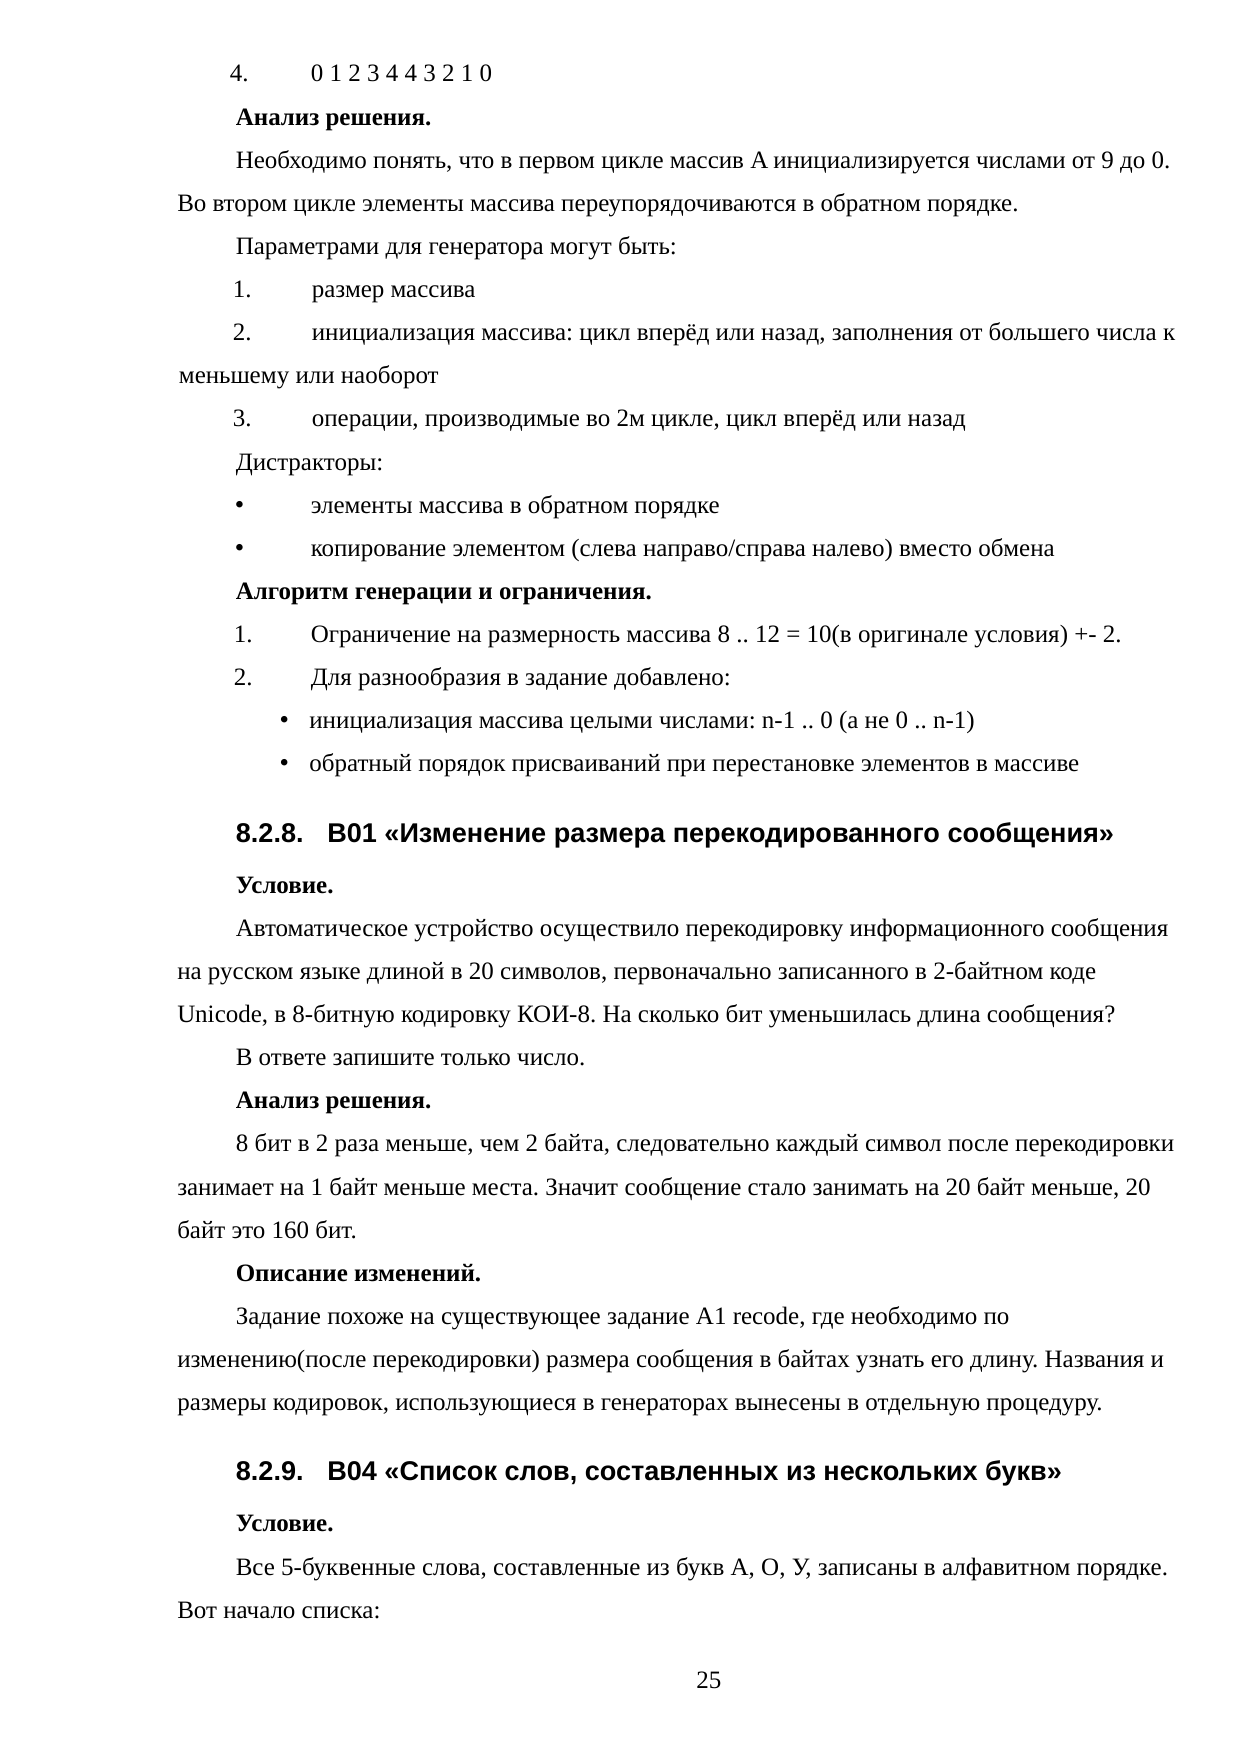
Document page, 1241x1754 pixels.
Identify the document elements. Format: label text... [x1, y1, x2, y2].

text 8 бит в 2 раза меньше, чем 2 байта, следовательно каждый символ после перекодировки занимает на 1 байт меньше места. Значит сообщение стало занимать на 20 байт меньше, 20 байт это 160 бит. [177, 1128, 1182, 1243]
text Необходимо понять, что в первом цикле массив A инициализируется числами от 9 до 0. Во втором цикле элементы массива переупорядочиваются в обратном порядке. [177, 145, 1182, 217]
text Анализ решения. [177, 102, 1182, 130]
text Условие. [177, 870, 1182, 898]
text Описание изменений. [177, 1258, 1182, 1287]
list размер массива [179, 274, 1182, 303]
list Ограничение на размерность массива 8 .. 12 = 10(в оригинале условия) +- 2. [180, 619, 1182, 648]
text Параметрами для генератора могут быть: [177, 231, 1182, 260]
subtitle B01 «Изменение размера перекодированного сообщения» [177, 817, 1182, 848]
text Алгоритм генерации и ограничения. [177, 576, 1182, 605]
text Анализ решения. [177, 1085, 1182, 1114]
list 0 1 2 3 4 4 3 2 1 0 [178, 58, 1182, 87]
list инициализация массива целыми числами: n-1 .. 0 (а не 0 .. n-1) [221, 705, 1182, 734]
text Задание похоже на существующее задание А1 recode, где необходимо по изменению(после перекодировки) размера сообщения в байтах узнать его длину. Названия и размеры кодировок, использующиеся в генераторах вынесены в отдельную процедуру. [177, 1301, 1182, 1416]
text Автоматическое устройство осуществило перекодировку информационного сообщения на русском языке длиной в 20 символов, первоначально записанного в 2-байтном коде Unicode, в 8-битную кодировку КОИ-8. На сколько бит уменьшилась длина сообщения? [177, 913, 1182, 1028]
list инициализация массива: цикл вперёд или назад, заполнения от большего числа к меньшему или наоборот [179, 317, 1182, 389]
text В ответе запишите только число. [177, 1042, 1182, 1071]
list Для разнообразия в задание добавлено: [180, 662, 1182, 691]
text Все 5-буквенные слова, составленные из букв А, О, У, записаны в алфавитном порядке. Вот начало списка: [177, 1552, 1182, 1623]
list операции, производимые во 2м цикле, цикл вперёд или назад [179, 403, 1182, 432]
list элементы массива в обратном порядке [177, 490, 1182, 518]
list обратный порядок присваиваний при перестановке элементов в массиве [221, 748, 1182, 777]
list копирование элементом (слева направо/справа налево) вместо обмена [177, 533, 1182, 562]
text Условие. [177, 1508, 1182, 1537]
subtitle B04 «Список слов, составленных из нескольких букв» [177, 1455, 1182, 1487]
text Дистракторы: [177, 447, 1182, 475]
